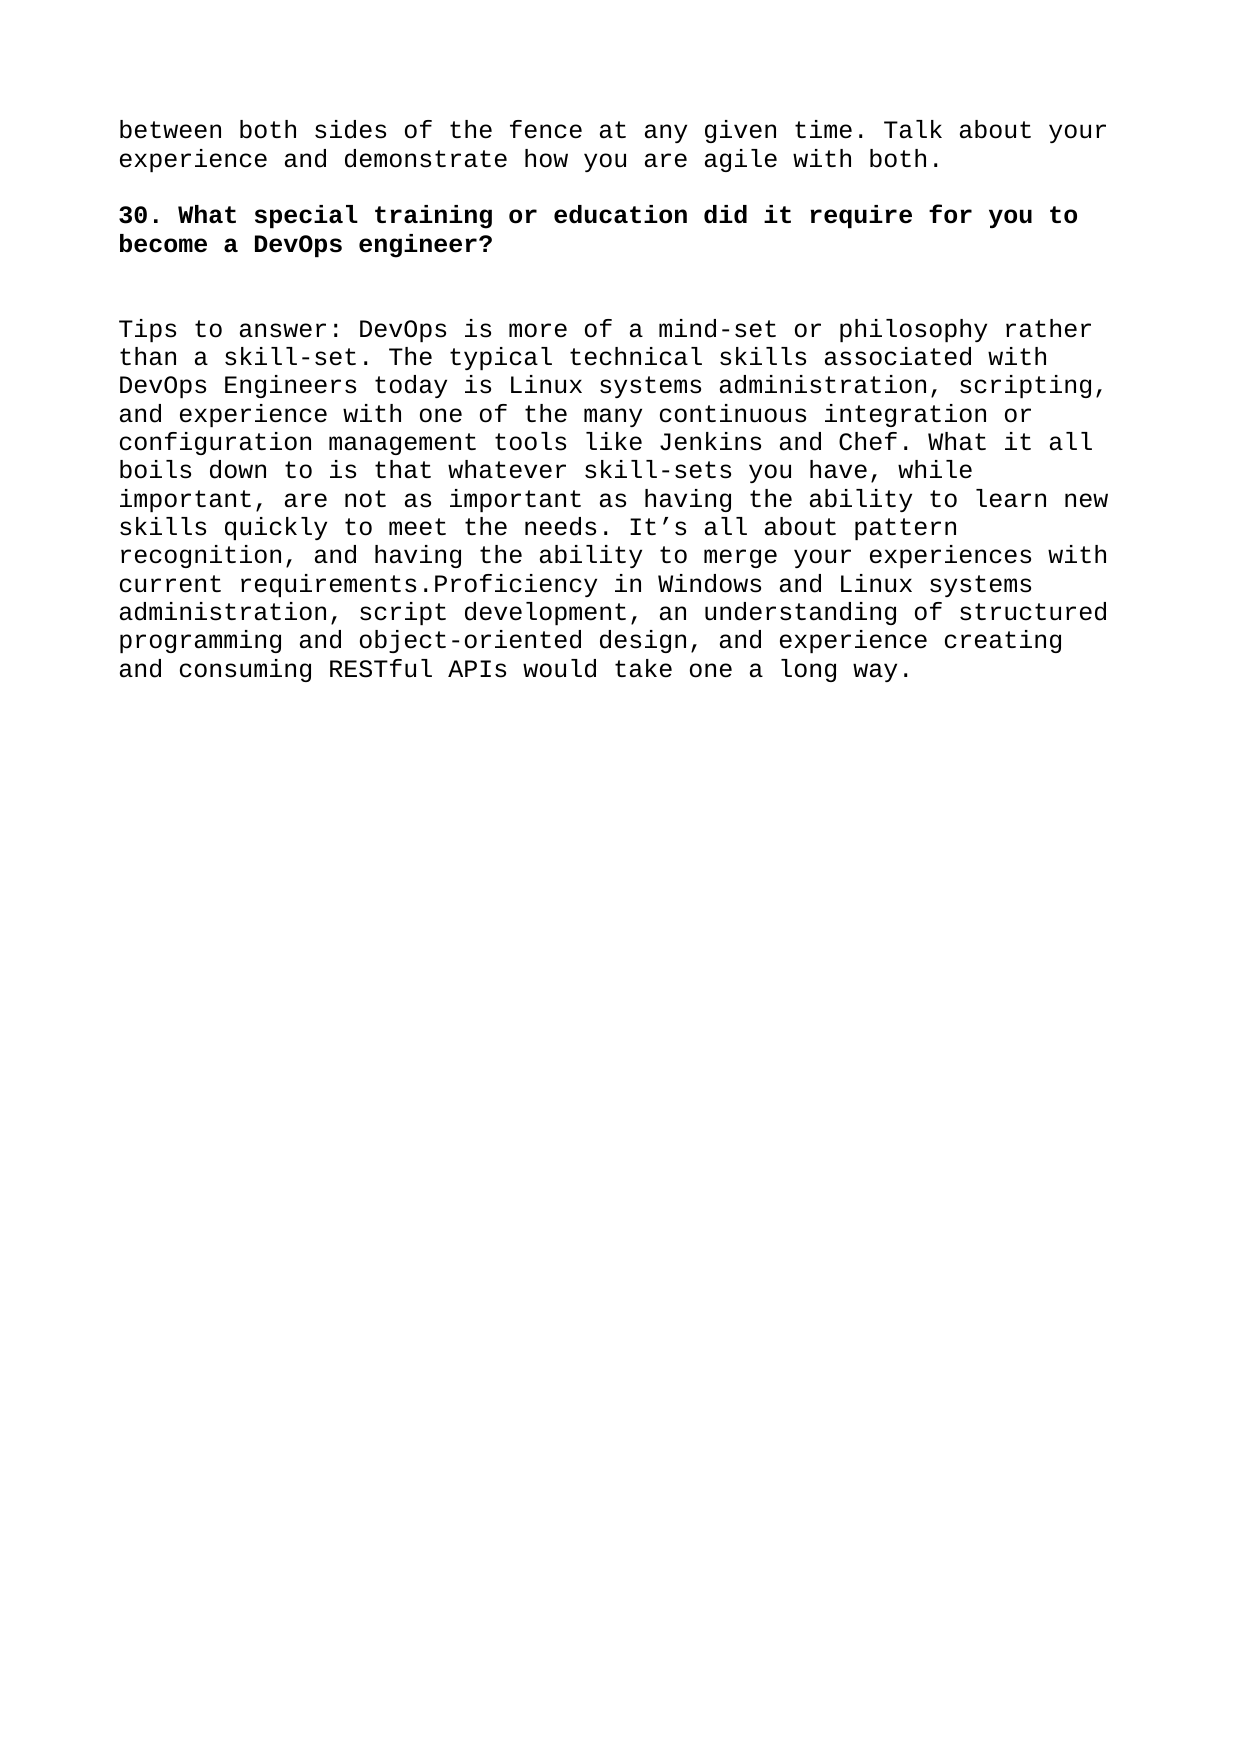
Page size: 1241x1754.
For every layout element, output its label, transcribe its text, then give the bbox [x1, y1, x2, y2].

text 30. What special training or education did it require for you to become a DevOps engineer? [118, 203, 1122, 260]
text between both sides of the fence at any given time. Talk about your experience and demonstrate how you are agile with both. [118, 118, 1122, 175]
text Tips to answer: DevOps is more of a mind-set or philosophy rather than a skill-set. The typical technical skills associated with DevOps Engineers today is Linux systems administration, scripting, and experience with one of the many continuous integration or configuration management tools like Jenkins and Chef. What it all boils down to is that whatever skill-sets you have, while important, are not as important as having the ability to learn new skills quickly to meet the needs. It’s all about pattern recognition, and having the ability to merge your experiences with current requirements.Proficiency in Windows and Linux systems administration, script development, an understanding of structured programming and object-oriented design, and experience creating and consuming RESTful APIs would take one a long way. [118, 316, 1122, 685]
